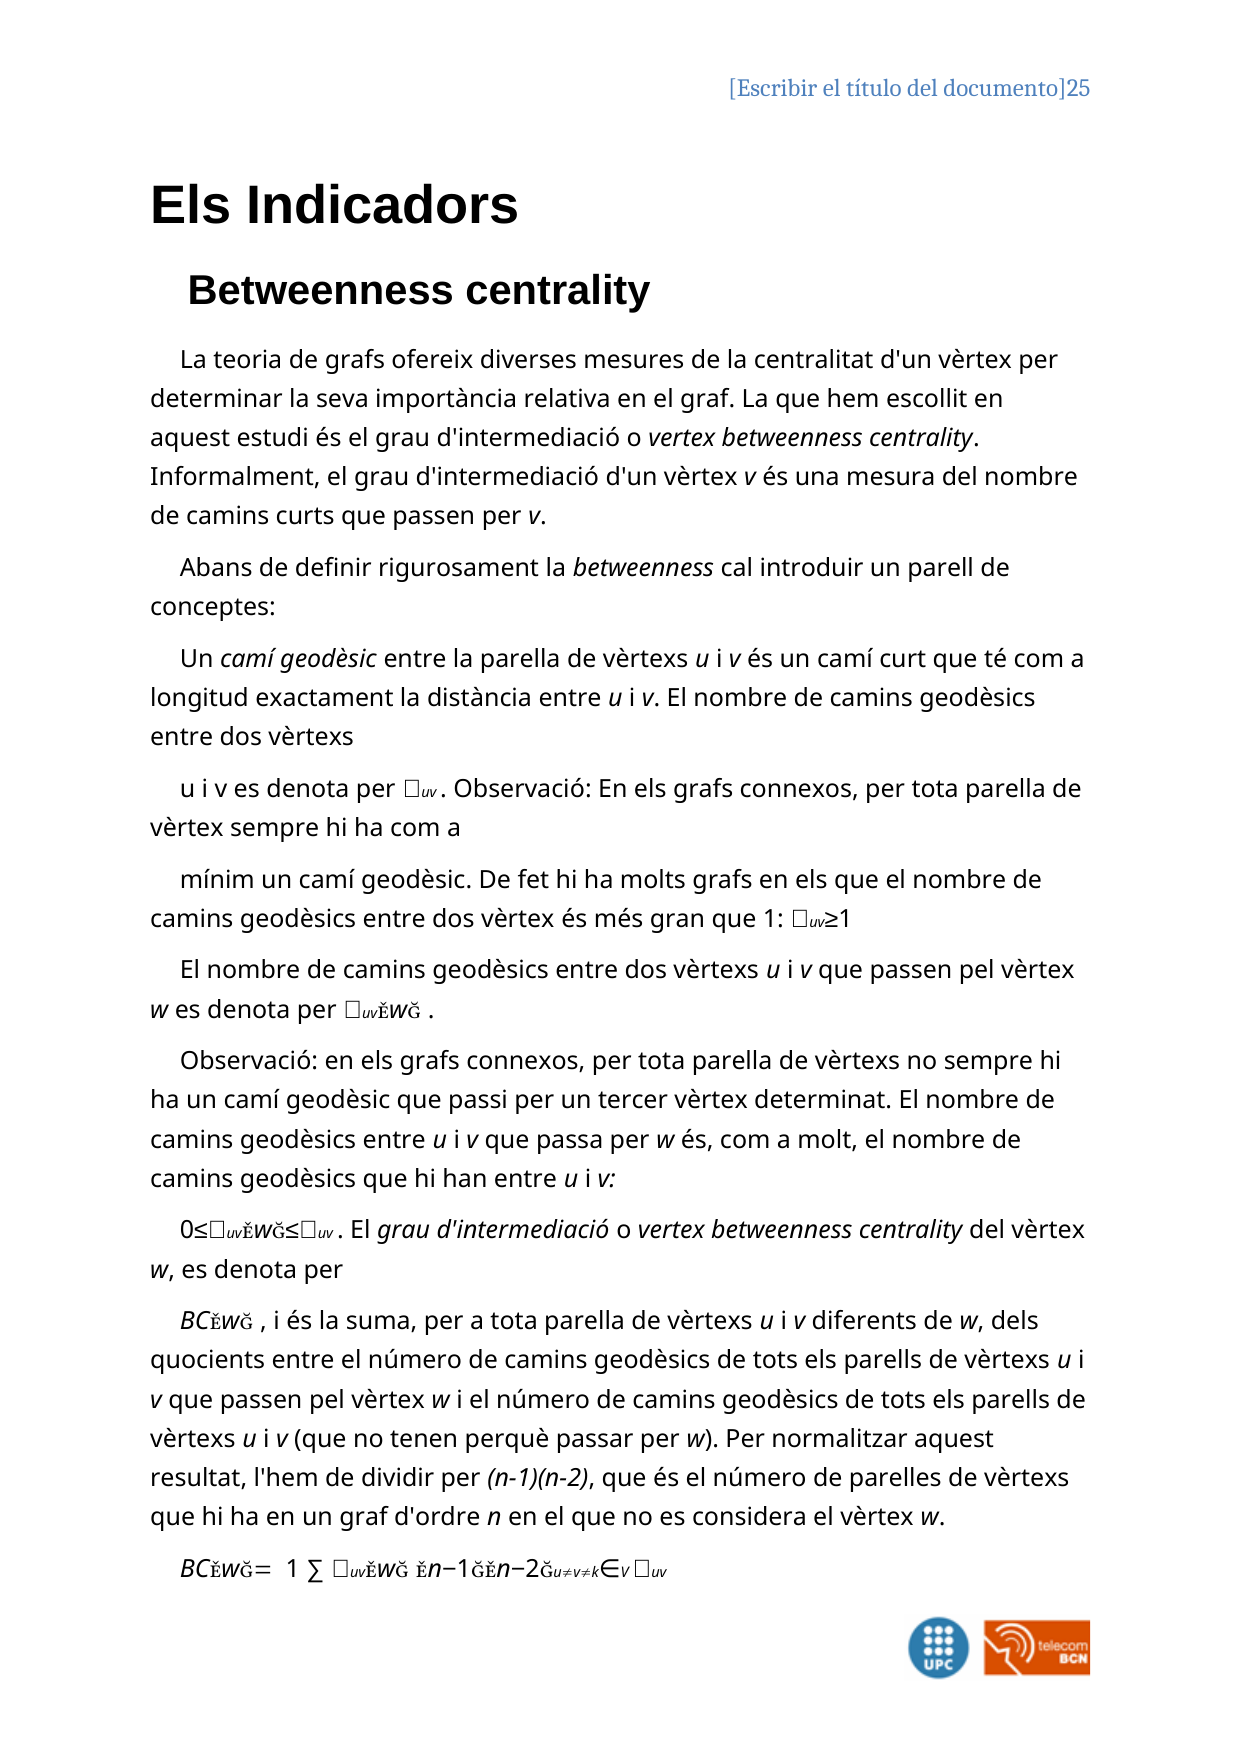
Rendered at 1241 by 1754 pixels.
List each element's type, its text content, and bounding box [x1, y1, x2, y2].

text Abans de definir rigurosament la betweenness cal introduir un parell de conceptes: [150, 549, 1090, 623]
text u i v es denota per uv . Observació: En els grafs connexos, per tota parella de vèrtex sempre hi ha com a [150, 770, 1090, 844]
text 0≤uvw≤uv . El grau d'intermediació o vertex betweenness centrality del vèrtex w, es denota per [150, 1212, 1090, 1285]
text mínim un camí geodèsic. De fet hi ha molts grafs en els que el nombre de camins geodèsics entre dos vèrtex és més gran que 1: uv≥1 [150, 861, 1090, 934]
subtitle Els Indicadors [150, 173, 1090, 235]
picture [904, 1614, 1091, 1681]
text Observació: en els grafs connexos, per tota parella de vèrtexs no sempre hi ha un camí geodèsic que passi per un tercer vèrtex determinat. El nombre de camins geodèsics entre u i v que passa per w és, com a molt, el nombre de camins geodèsics que hi han entre u i v: [150, 1043, 1090, 1194]
text BCw , i és la suma, per a tota parella de vèrtexs u i v diferents de w, dels quocients entre el número de camins geodèsics de tots els parells de vèrtexs u i v que passen pel vèrtex w i el número de camins geodèsics de tots els parells de vèrtexs u i v (que no tenen perquè passar per w). Per normalitzar aquest resultat, l'hem de dividir per (n-1)(n-2), que és el número de parelles de vèrtexs que hi ha en un graf d'ordre n en el que no es considera el vèrtex w. [150, 1303, 1090, 1533]
text Un camí geodèsic entre la parella de vèrtexs u i v és un camí curt que té com a longitud exactament la distància entre u i v. El nombre de camins geodèsics entre dos vèrtexs [150, 640, 1090, 753]
text El nombre de camins geodèsics entre dos vèrtexs u i v que passen pel vèrtex w es denota per uvw . [150, 952, 1090, 1025]
text BCw= 1 ∑ uvw n−1n−2u≠v≠k∈V uv [150, 1550, 1090, 1584]
text La teoria de grafs ofereix diverses mesures de la centralitat d'un vèrtex per determinar la seva importància relativa en el graf. La que hem escollit en aquest estudi és el grau d'intermediació o vertex betweenness centrality. Informalment, el grau d'intermediació d'un vèrtex v és una mesura del nombre de camins curts que passen per v. [150, 341, 1090, 532]
subtitle Betweenness centrality [187, 265, 1090, 313]
